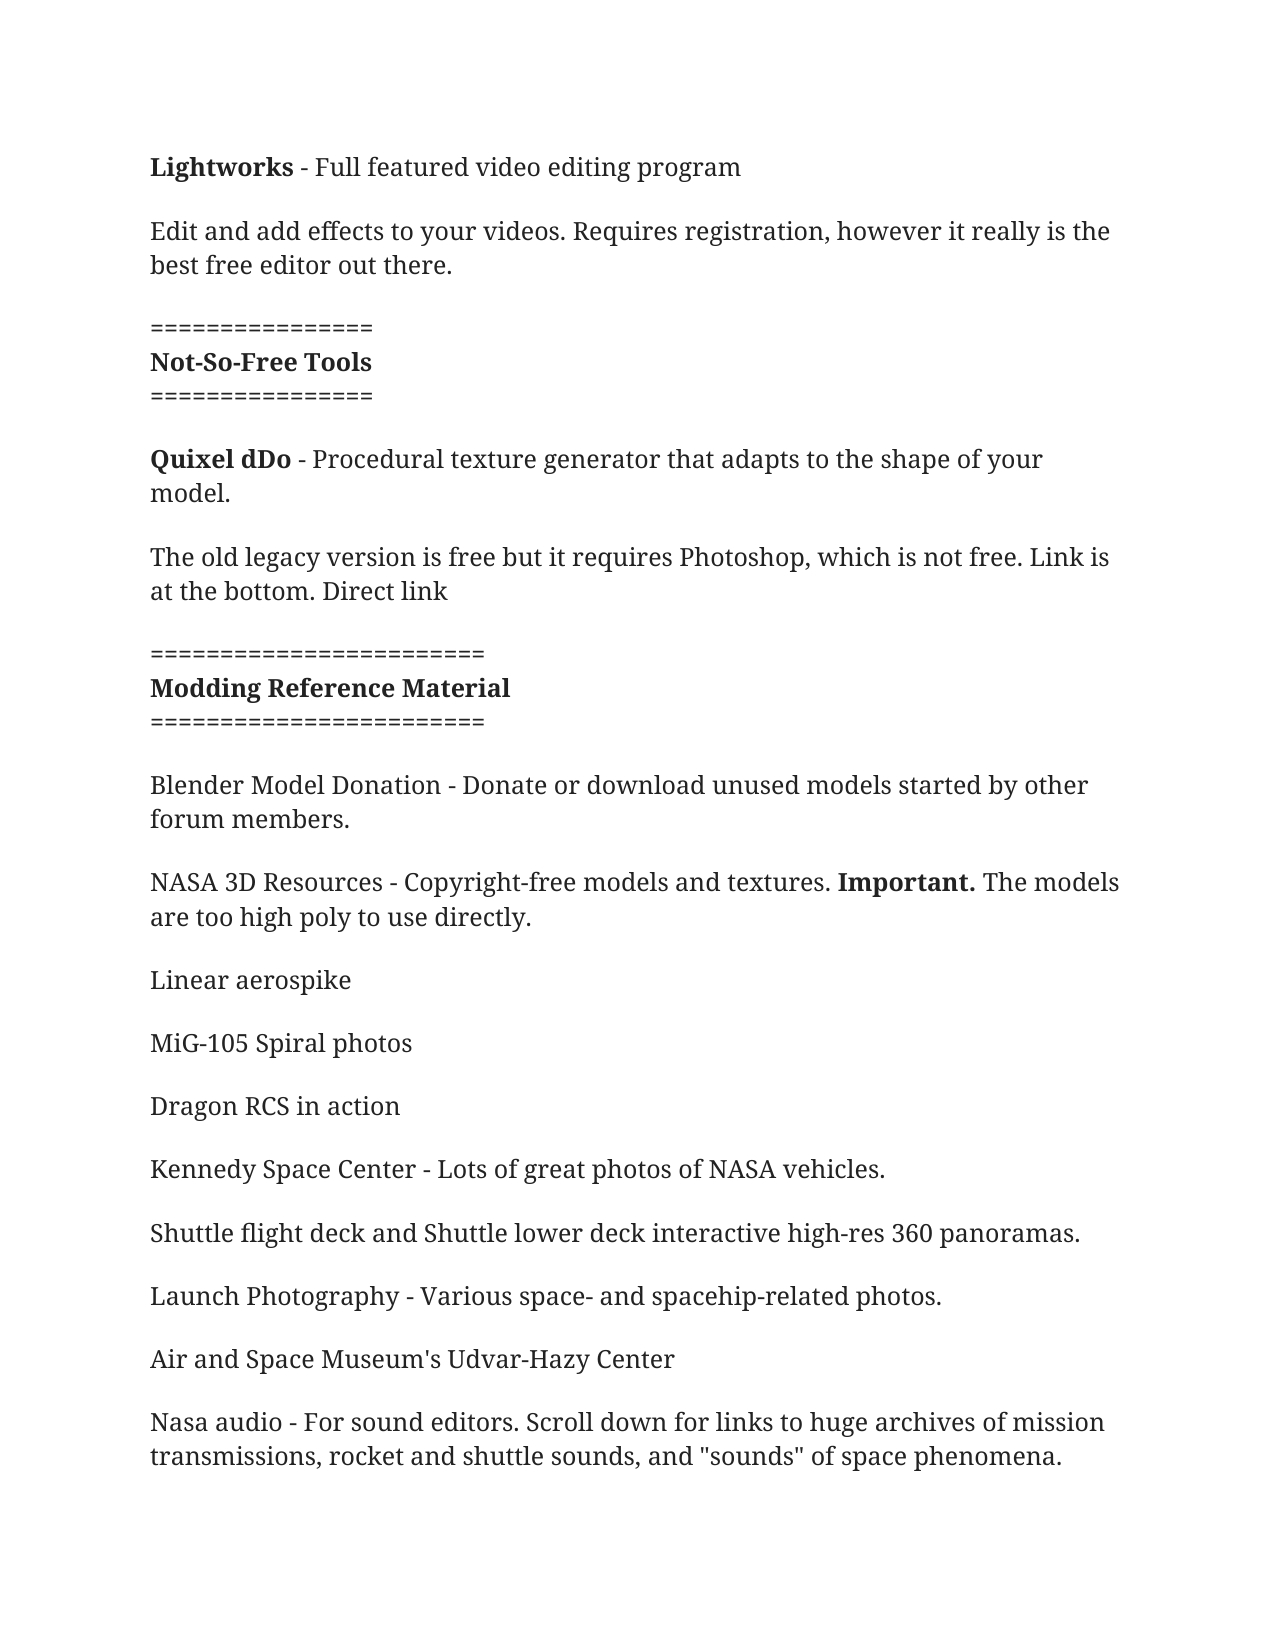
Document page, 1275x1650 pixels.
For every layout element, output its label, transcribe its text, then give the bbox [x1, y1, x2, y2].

text Quixel dDo - Procedural texture generator that adapts to the shape of your model. [150, 442, 1125, 510]
text Shuttle flight deck and Shuttle lower deck interactive high-res 360 panoramas. [150, 1215, 1125, 1249]
text ================ Not-So-Free Tools ================ [150, 311, 1125, 413]
text ======================== Modding Reference Material ======================== [150, 636, 1125, 739]
text Launch Photography - Various space- and spacehip-related photos. [150, 1278, 1125, 1313]
text Nasa audio - For sound editors. Scroll down for links to huge archives of mission transmissions, rocket and shuttle sounds, and "sounds" of space phenomena. [150, 1405, 1125, 1473]
text Kennedy Space Center - Lots of great photos of NASA vehicles. [150, 1152, 1125, 1186]
text Air and Space Museum's Udvar-Hazy Center [150, 1342, 1125, 1376]
text Edit and add effects to your videos. Requires registration, however it really is the best free editor out there. [150, 213, 1125, 281]
text Linear aerospike [150, 962, 1125, 996]
text Lightworks - Full featured video editing program [150, 150, 1125, 184]
text Dragon RCS in action [150, 1089, 1125, 1123]
text NASA 3D Resources - Copyright-free models and textures. Important. The models are too high poly to use directly. [150, 865, 1125, 933]
text MiG-105 Spiral photos [150, 1026, 1125, 1060]
text Blender Model Donation - Donate or download unused models started by other forum members. [150, 768, 1125, 836]
text The old legacy version is free but it requires Photoshop, which is not free. Link is at the bottom. Direct link [150, 539, 1125, 607]
